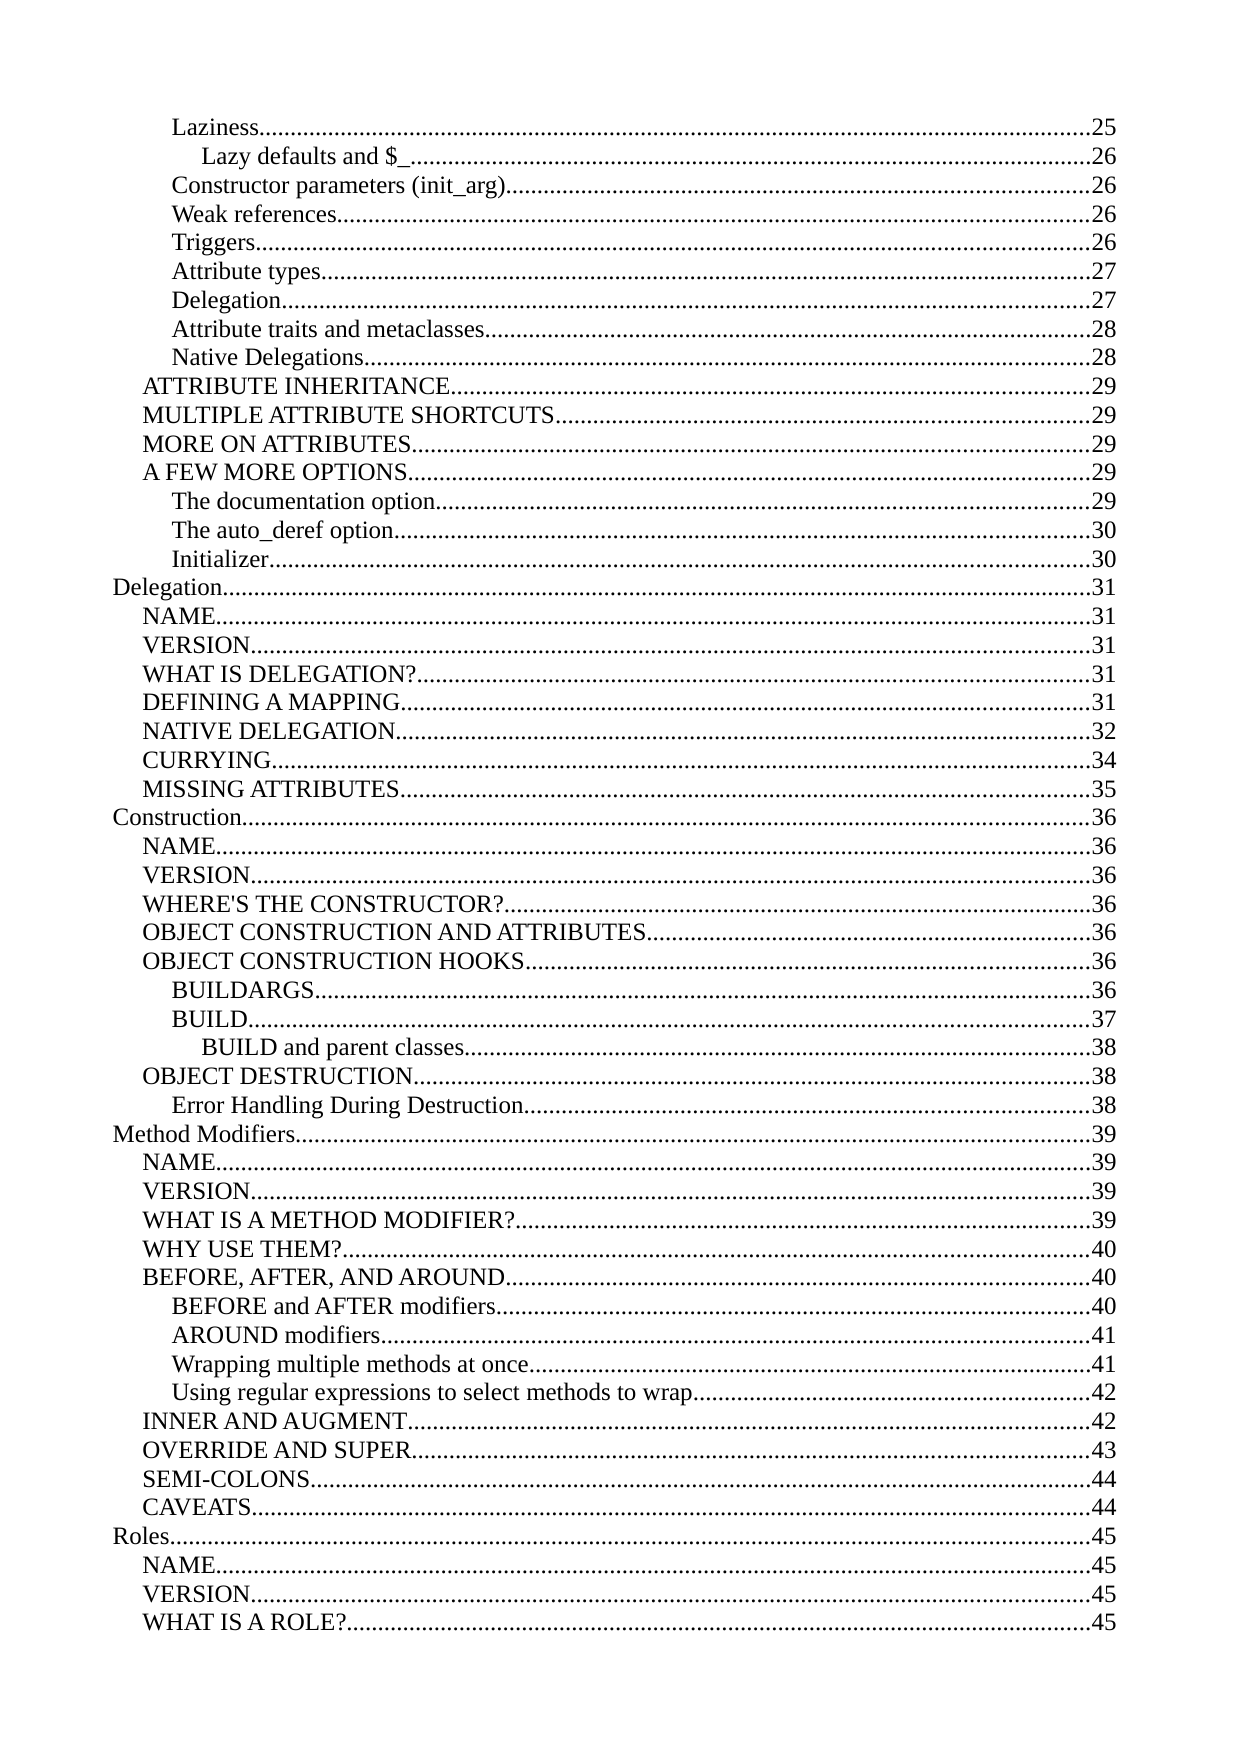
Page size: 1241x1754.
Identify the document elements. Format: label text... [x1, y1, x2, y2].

text OBJECT DESTRUCTION 38 [142, 1061, 1128, 1090]
text WHAT IS A ROLE? 45 [142, 1607, 1128, 1636]
text OVERRIDE AND SUPER 43 [142, 1435, 1128, 1464]
text VERSION 31 [142, 630, 1128, 659]
text Error Handling During Destruction 38 [171, 1090, 1128, 1119]
text WHY USE THEM? 40 [142, 1234, 1128, 1262]
text Initializer 30 [171, 544, 1128, 572]
text ATTRIBUTE INHERITANCE 29 [142, 371, 1128, 400]
text A FEW MORE OPTIONS 29 [142, 457, 1128, 486]
text CURRYING 34 [142, 745, 1128, 774]
text Weak references 26 [171, 199, 1128, 227]
text Triggers 26 [171, 227, 1128, 256]
text WHERE'S THE CONSTRUCTOR? 36 [142, 889, 1128, 917]
text CAVEATS 44 [142, 1492, 1128, 1521]
text INNER AND AUGMENT 42 [142, 1406, 1128, 1435]
text NAME 36 [142, 831, 1128, 860]
text MORE ON ATTRIBUTES 29 [142, 429, 1128, 457]
text BUILD 37 [171, 1004, 1128, 1032]
text Construction 36 [112, 802, 1128, 831]
text BUILD and parent classes 38 [201, 1032, 1128, 1061]
text Wrapping multiple methods at once 41 [171, 1349, 1128, 1377]
text NAME 31 [142, 601, 1128, 630]
text OBJECT CONSTRUCTION AND ATTRIBUTES 36 [142, 917, 1128, 946]
text BEFORE and AFTER modifiers 40 [171, 1291, 1128, 1320]
text Method Modifiers 39 [112, 1119, 1128, 1147]
text Lazy defaults and $_ 26 [201, 141, 1128, 170]
text Laziness 25 [171, 112, 1128, 141]
text BEFORE, AFTER, AND AROUND 40 [142, 1262, 1128, 1291]
text Native Delegations 28 [171, 342, 1128, 371]
text Roles 45 [112, 1521, 1128, 1550]
text NAME 45 [142, 1550, 1128, 1579]
text DEFINING A MAPPING 31 [142, 687, 1128, 716]
text Attribute types 27 [171, 256, 1128, 285]
text VERSION 39 [142, 1176, 1128, 1205]
text BUILDARGS 36 [171, 975, 1128, 1004]
text Attribute traits and metaclasses 28 [171, 314, 1128, 342]
text The auto_deref option 30 [171, 515, 1128, 544]
text WHAT IS DELEGATION? 31 [142, 659, 1128, 687]
text Constructor parameters (init_arg) 26 [171, 170, 1128, 199]
text NAME 39 [142, 1147, 1128, 1176]
text SEMI-COLONS 44 [142, 1464, 1128, 1492]
text MULTIPLE ATTRIBUTE SHORTCUTS 29 [142, 400, 1128, 429]
text Using regular expressions to select methods to wrap 42 [171, 1377, 1128, 1406]
text The documentation option 29 [171, 486, 1128, 515]
text MISSING ATTRIBUTES 35 [142, 774, 1128, 802]
text NATIVE DELEGATION 32 [142, 716, 1128, 745]
text VERSION 45 [142, 1579, 1128, 1607]
text OBJECT CONSTRUCTION HOOKS 36 [142, 946, 1128, 975]
text AROUND modifiers 41 [171, 1320, 1128, 1349]
text Delegation 27 [171, 285, 1128, 314]
text VERSION 36 [142, 860, 1128, 889]
text Delegation 31 [112, 572, 1128, 601]
text WHAT IS A METHOD MODIFIER? 39 [142, 1205, 1128, 1234]
